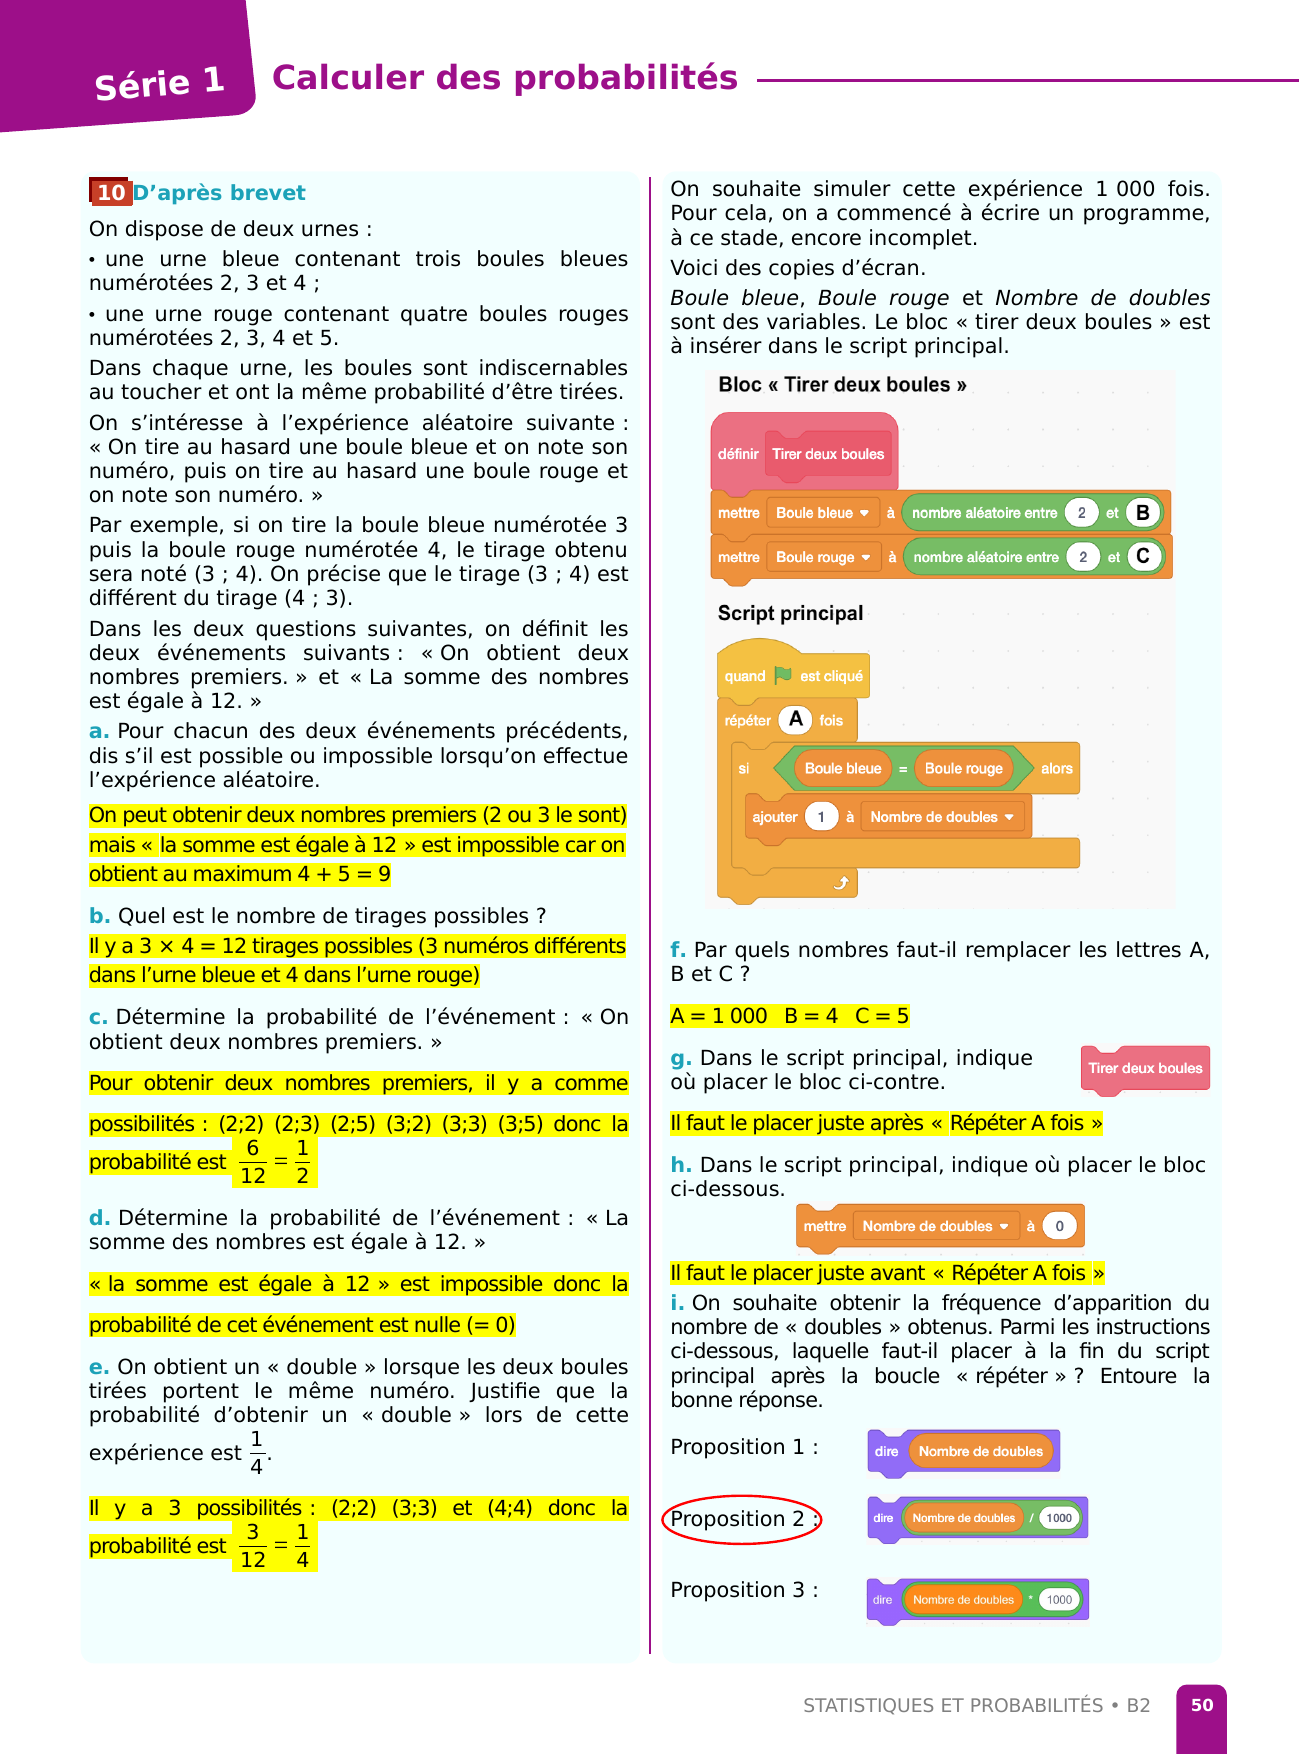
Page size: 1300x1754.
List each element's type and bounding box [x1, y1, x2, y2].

picture [705, 370, 1176, 909]
picture [866, 1428, 1061, 1479]
picture [866, 1494, 1090, 1545]
picture [795, 1201, 1085, 1256]
picture [866, 1577, 1090, 1627]
picture [1080, 1043, 1211, 1097]
